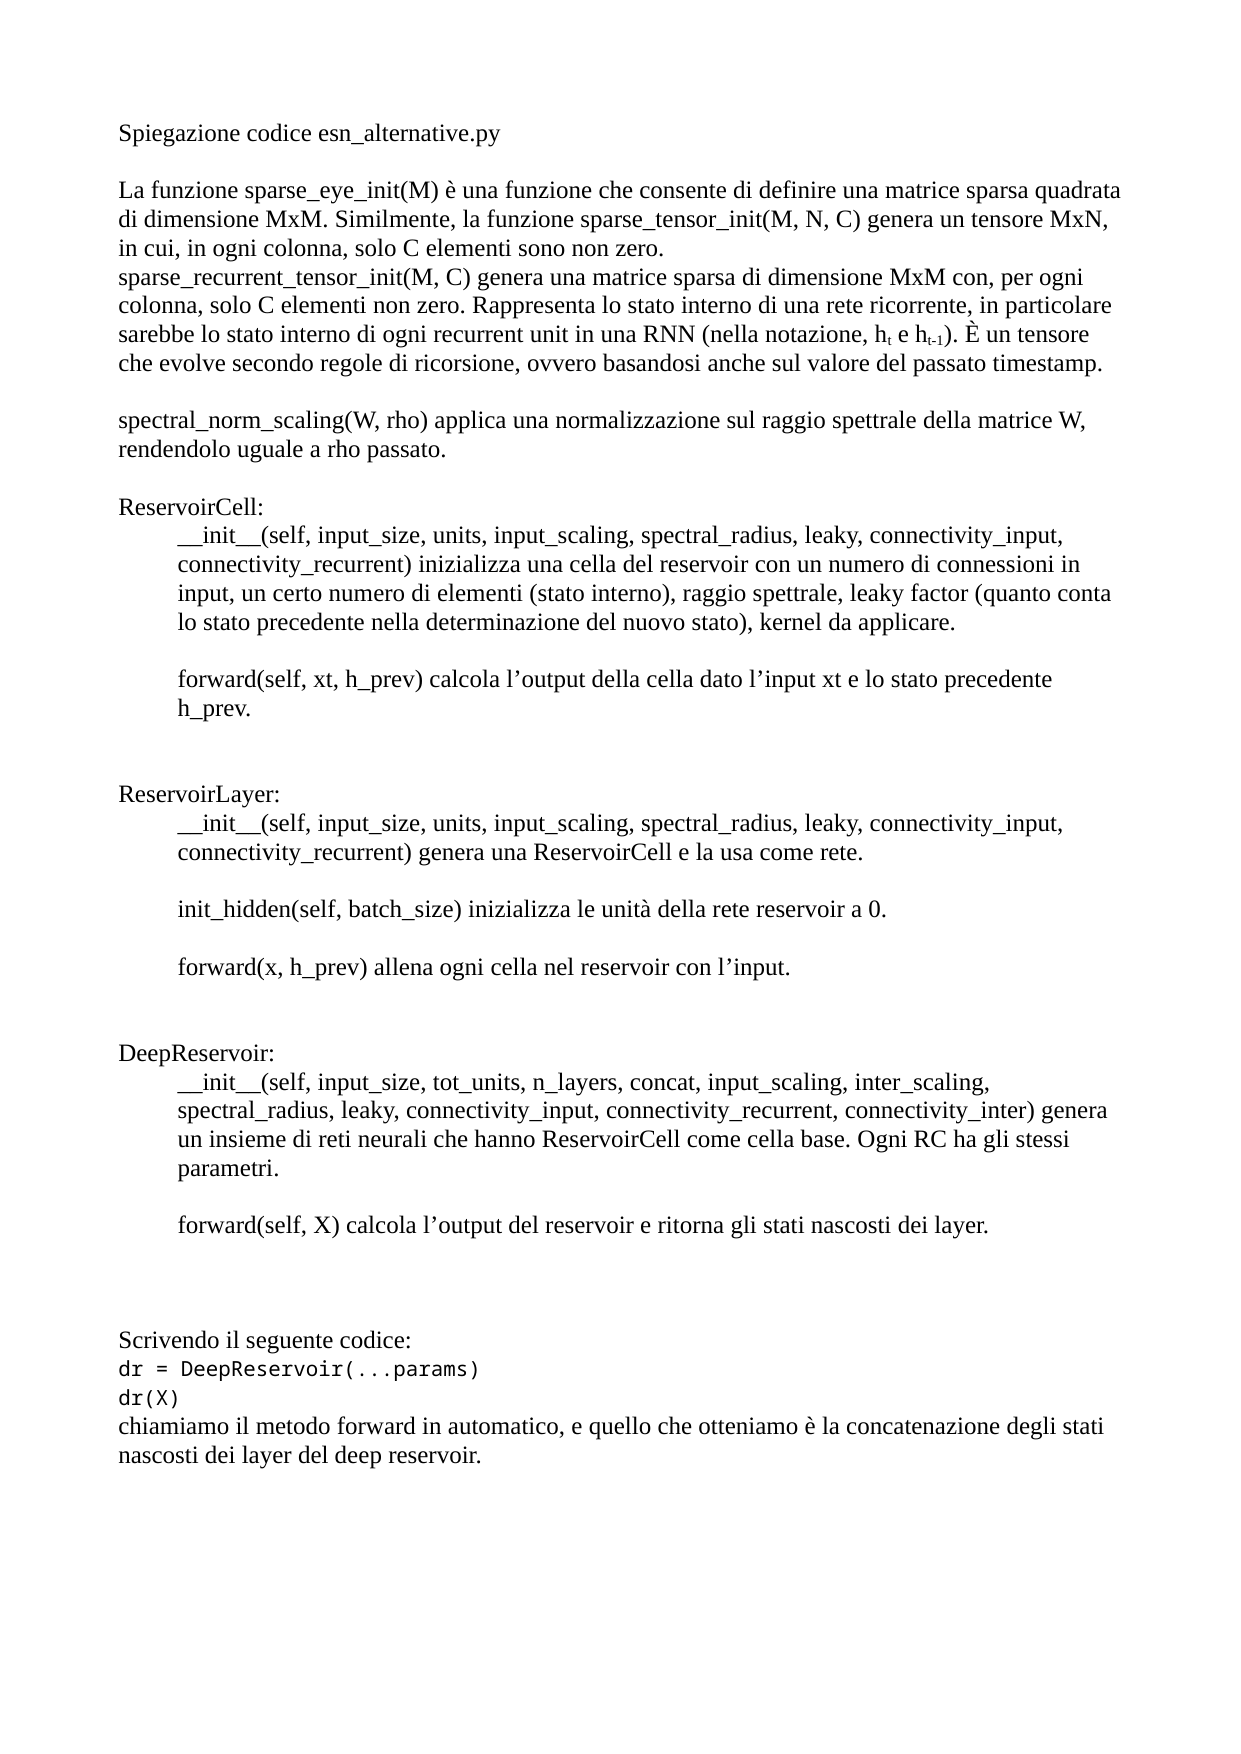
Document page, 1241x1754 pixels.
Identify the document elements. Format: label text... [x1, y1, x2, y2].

text forward(self, X) calcola l’output del reservoir e ritorna gli stati nascosti dei layer. [177, 1211, 1122, 1239]
text __init__(self, input_size, tot_units, n_layers, concat, input_scaling, inter_scaling, spectral_radius, leaky, connectivity_input, connectivity_recurrent, connectivity_inter) genera un insieme di reti neurali che hanno ReservoirCell come cella base. Ogni RC ha gli stessi parametri. [177, 1067, 1122, 1182]
text DeepReservoir: [118, 1038, 1122, 1067]
text __init__(self, input_size, units, input_scaling, spectral_radius, leaky, connectivity_input, connectivity_recurrent) inizializza una cella del reservoir con un numero di connessioni in input, un certo numero di elementi (stato interno), raggio spettrale, leaky factor (quanto conta lo stato precedente nella determinazione del nuovo stato), kernel da applicare. [177, 521, 1122, 636]
text forward(x, h_prev) allena ogni cella nel reservoir con l’input. [177, 952, 1122, 981]
text sparse_recurrent_tensor_init(M, C) genera una matrice sparsa di dimensione MxM con, per ogni colonna, solo C elementi non zero. Rappresenta lo stato interno di una rete ricorrente, in particolare sarebbe lo stato interno di ogni recurrent unit in una RNN (nella notazione, ht e ht-1). È un tensore che evolve secondo regole di ricorsione, ovvero basandosi anche sul valore del passato timestamp. [118, 262, 1122, 377]
text dr = DeepReservoir(...params) [118, 1354, 1122, 1383]
text Scrivendo il seguente codice: [118, 1326, 1122, 1354]
text spectral_norm_scaling(W, rho) applica una normalizzazione sul raggio spettrale della matrice W, rendendolo uguale a rho passato. [118, 406, 1122, 463]
text ReservoirCell: [118, 492, 1122, 521]
text ReservoirLayer: [118, 779, 1122, 808]
text __init__(self, input_size, units, input_scaling, spectral_radius, leaky, connectivity_input, connectivity_recurrent) genera una ReservoirCell e la usa come rete. [177, 808, 1122, 866]
text La funzione sparse_eye_init(M) è una funzione che consente di definire una matrice sparsa quadrata di dimensione MxM. Similmente, la funzione sparse_tensor_init(M, N, C) genera un tensore MxN, in cui, in ogni colonna, solo C elementi sono non zero. [118, 176, 1122, 262]
text chiamiamo il metodo forward in automatico, e quello che otteniamo è la concatenazione degli stati nascosti dei layer del deep reservoir. [118, 1411, 1122, 1469]
text init_hidden(self, batch_size) inizializza le unità della rete reservoir a 0. [177, 894, 1122, 923]
text Spiegazione codice esn_alternative.py [118, 118, 1122, 147]
text dr(X) [118, 1383, 1122, 1411]
text forward(self, xt, h_prev) calcola l’output della cella dato l’input xt e lo stato precedente h_prev. [177, 664, 1122, 722]
